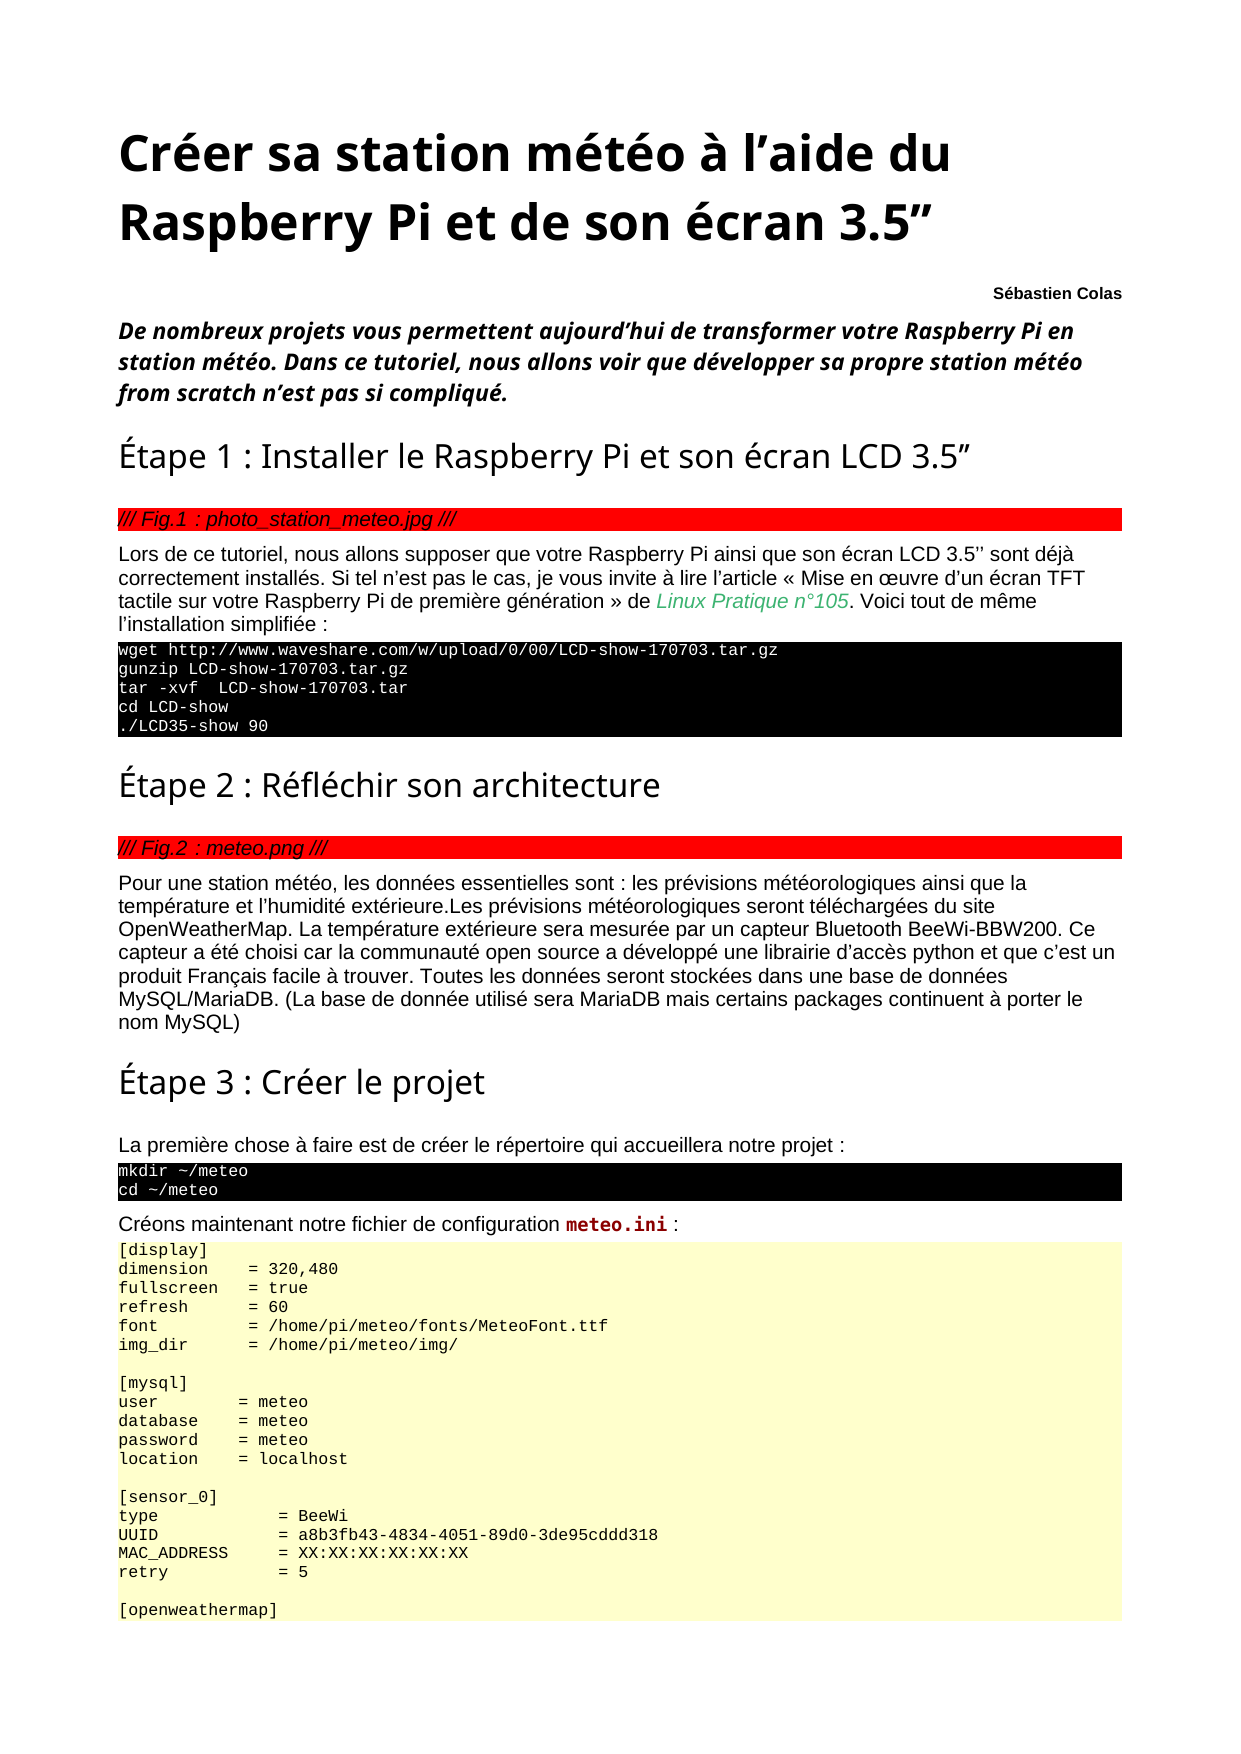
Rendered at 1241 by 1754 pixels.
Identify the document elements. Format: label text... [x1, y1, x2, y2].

text [openweathermap] [118, 1602, 1122, 1621]
text De nombreux projets vous permettent aujourd’hui de transformer votre Raspberry Pi en station météo. Dans ce tutoriel, nous allons voir que développer sa propre station météo from scratch n’est pas si compliqué. [118, 314, 1122, 408]
subtitle Étape 1 : Installer le Raspberry Pi et son écran LCD 3.5’’ [118, 433, 1122, 478]
text refresh = 60 font = /home/pi/meteo/fonts/MeteoFont.ttf img_dir = /home/pi/meteo/img/ [118, 1298, 1122, 1355]
text UUID = a8b3fb43-4834-4051-89d0-3de95cddd318 [118, 1526, 1122, 1545]
text Créons maintenant notre fichier de configuration meteo.ini : [118, 1212, 1122, 1236]
text cd LCD-show [118, 699, 1122, 718]
text MAC_ADDRESS = XX:XX:XX:XX:XX:XX [118, 1545, 1122, 1564]
text mkdir ~/meteo cd ~/meteo [118, 1163, 1122, 1201]
subtitle Créer sa station météo à l’aide du Raspberry Pi et de son écran 3.5’’ [118, 118, 1122, 254]
text type = BeeWi [118, 1507, 1122, 1526]
text location = localhost [118, 1450, 1122, 1469]
text fullscreen = true [118, 1279, 1122, 1298]
text wget http://www.waveshare.com/w/upload/0/00/LCD-show-170703.tar.gz [118, 642, 1122, 661]
text database = meteo [118, 1412, 1122, 1431]
text gunzip LCD-show-170703.tar.gz [118, 661, 1122, 680]
text dimension = 320,480 [118, 1261, 1122, 1279]
text password = meteo [118, 1431, 1122, 1450]
text /// Fig.2 : meteo.png /// [118, 836, 1122, 859]
text Lors de ce tutoriel, nous allons supposer que votre Raspberry Pi ainsi que son écran LCD 3.5’’ sont déjà correctement installés. Si tel n’est pas le cas, je vous invite à lire l’article « Mise en œuvre d’un écran TFT tactile sur votre Raspberry Pi de première génération » de Linux Pratique n°105. Voici tout de même l’installation simplifiée : [118, 543, 1122, 636]
text retry = 5 [118, 1564, 1122, 1583]
text Sébastien Colas [118, 284, 1122, 303]
text [display] [118, 1242, 1122, 1261]
text ./LCD35-show 90 [118, 718, 1122, 737]
text La première chose à faire est de créer le répertoire qui accueillera notre projet : [118, 1134, 1122, 1157]
subtitle Étape 2 : Réfléchir son architecture [118, 762, 1122, 807]
text user = meteo [118, 1393, 1122, 1412]
text Pour une station météo, les données essentielles sont : les prévisions météorologiques ainsi que la température et l’humidité extérieure.Les prévisions météorologiques seront téléchargées du site OpenWeatherMap. La température extérieure sera mesurée par un capteur Bluetooth BeeWi-BBW200. Ce capteur a été choisi car la communauté open source a développé une librairie d’accès python et que c’est un produit Français facile à trouver. Toutes les données seront stockées dans une base de données MySQL/MariaDB. (La base de donnée utilisé sera MariaDB mais certains packages continuent à porter le nom MySQL) [118, 871, 1122, 1034]
text tar -xvf LCD-show-170703.tar [118, 680, 1122, 699]
subtitle Étape 3 : Créer le projet [118, 1059, 1122, 1104]
text [sensor_0] [118, 1488, 1122, 1507]
text /// Fig.1 : photo_station_meteo.jpg /// [118, 508, 1122, 531]
text [mysql] [118, 1374, 1122, 1393]
